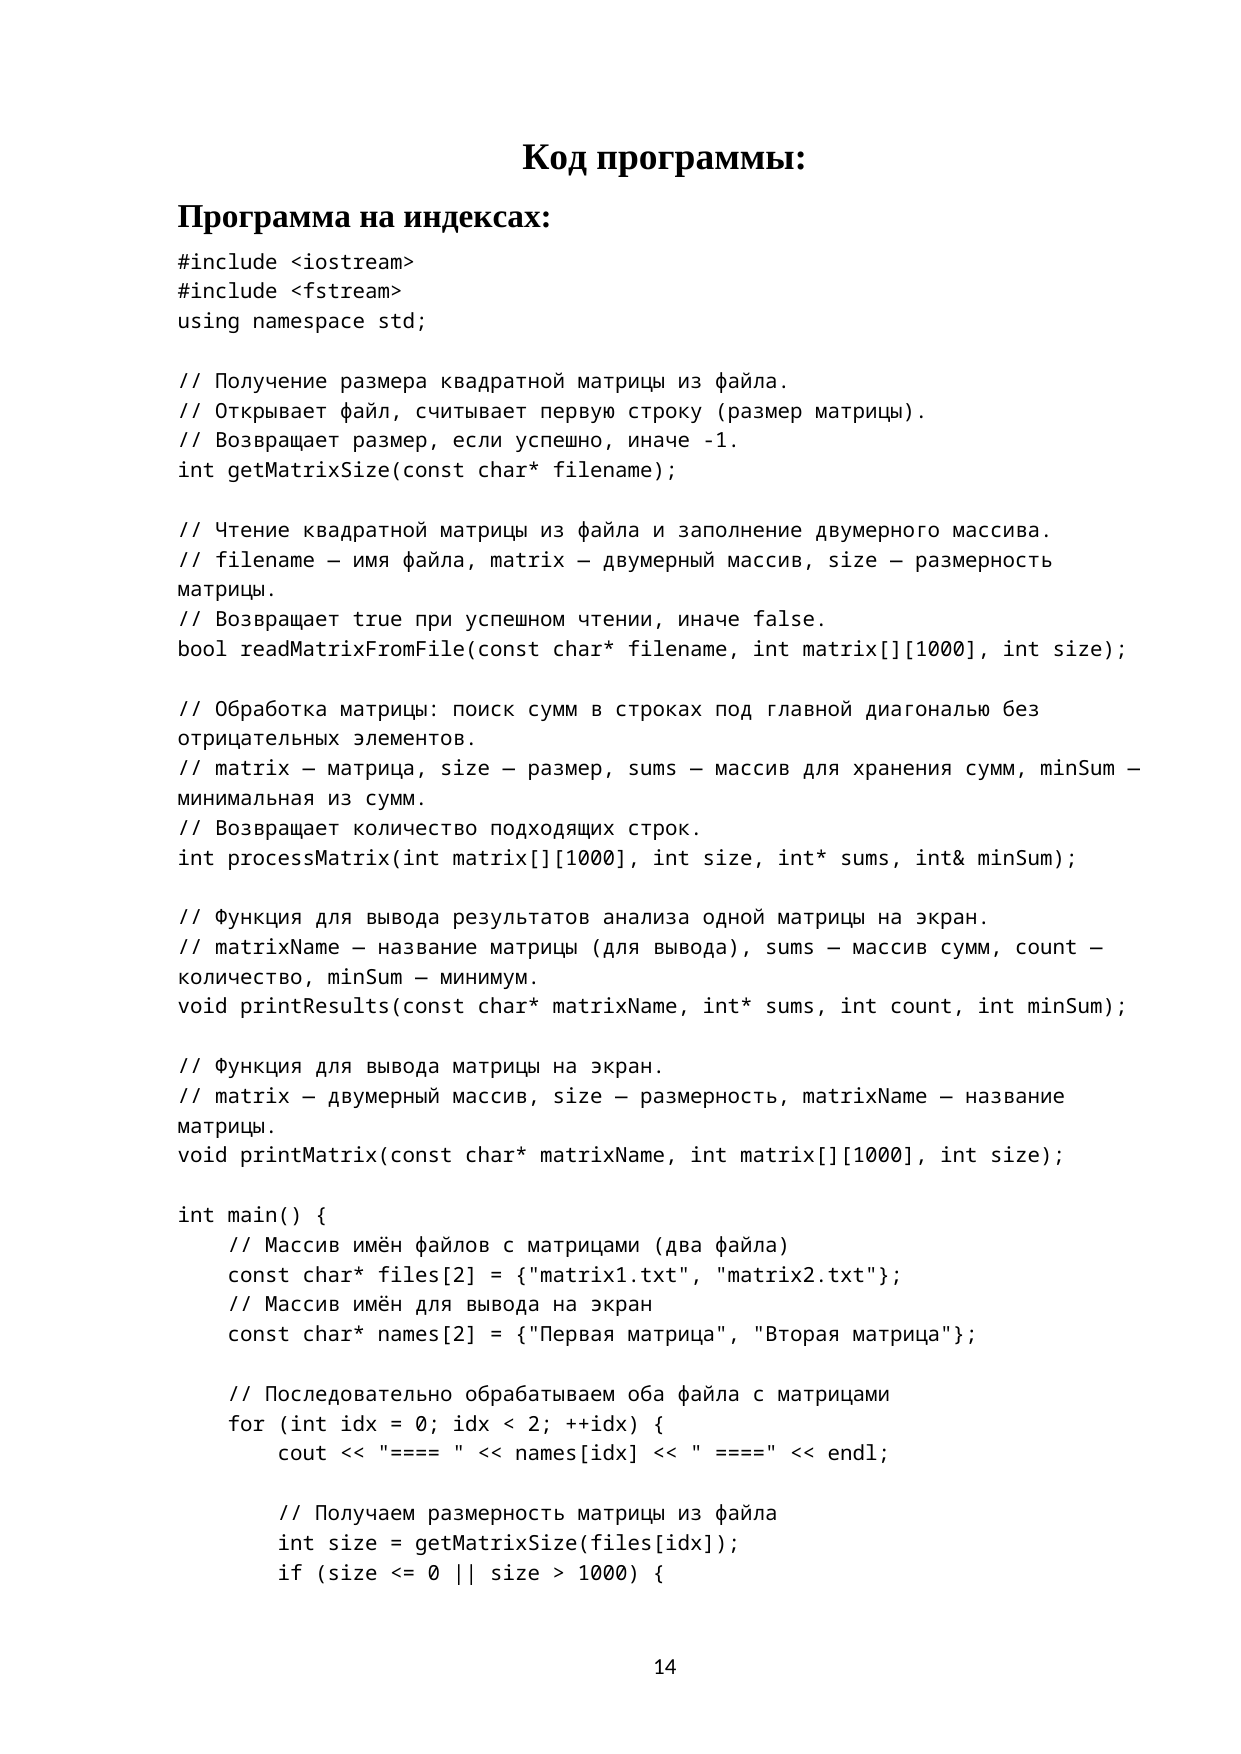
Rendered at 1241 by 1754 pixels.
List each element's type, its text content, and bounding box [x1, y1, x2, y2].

text if (size <= 0 || size > 1000) { [177, 1558, 1152, 1586]
text // Возвращает true при успешном чтении, иначе false. [177, 604, 1152, 633]
text // matrix — двумерный массив, size — размерность, matrixName — название матрицы. [177, 1081, 1152, 1139]
text // Массив имён для вывода на экран [177, 1289, 1152, 1318]
text #include <iostream> [177, 247, 1152, 275]
text // Получаем размерность матрицы из файла [177, 1498, 1152, 1527]
text Код программы: [177, 135, 1152, 178]
text // Открывает файл, считывает первую строку (размер матрицы). [177, 396, 1152, 424]
text // Чтение квадратной матрицы из файла и заполнение двумерного массива. [177, 515, 1152, 543]
text cout << "==== " << names[idx] << " ====" << endl; [177, 1438, 1152, 1467]
text int main() { [177, 1200, 1152, 1229]
text // Обработка матрицы: поиск сумм в строках под главной диагональю без отрицательных элементов. [177, 694, 1152, 752]
text const char* files[2] = {"matrix1.txt", "matrix2.txt"}; [177, 1260, 1152, 1288]
text int processMatrix(int matrix[][1000], int size, int* sums, int& minSum); [177, 843, 1152, 871]
text // matrixName — название матрицы (для вывода), sums — массив сумм, count — количество, minSum — минимум. [177, 932, 1152, 990]
text for (int idx = 0; idx < 2; ++idx) { [177, 1409, 1152, 1437]
text // Функция для вывода матрицы на экран. [177, 1051, 1152, 1080]
text const char* names[2] = {"Первая матрица", "Вторая матрица"}; [177, 1319, 1152, 1348]
text Программа на индексах: [177, 197, 1152, 235]
text // Массив имён файлов с матрицами (два файла) [177, 1230, 1152, 1258]
text // Возвращает количество подходящих строк. [177, 813, 1152, 841]
text int size = getMatrixSize(files[idx]); [177, 1528, 1152, 1556]
text // matrix — матрица, size — размер, sums — массив для хранения сумм, minSum — минимальная из сумм. [177, 753, 1152, 812]
text void printResults(const char* matrixName, int* sums, int count, int minSum); [177, 992, 1152, 1020]
text bool readMatrixFromFile(const char* filename, int matrix[][1000], int size); [177, 634, 1152, 663]
text // Возвращает размер, если успешно, иначе -1. [177, 426, 1152, 454]
text using namespace std; [177, 306, 1152, 335]
text // Последовательно обрабатываем оба файла с матрицами [177, 1379, 1152, 1407]
text // Получение размера квадратной матрицы из файла. [177, 366, 1152, 394]
text // Функция для вывода результатов анализа одной матрицы на экран. [177, 902, 1152, 931]
text // filename — имя файла, matrix — двумерный массив, size — размерность матрицы. [177, 545, 1152, 603]
text int getMatrixSize(const char* filename); [177, 455, 1152, 484]
text #include <fstream> [177, 277, 1152, 305]
text void printMatrix(const char* matrixName, int matrix[][1000], int size); [177, 1141, 1152, 1169]
